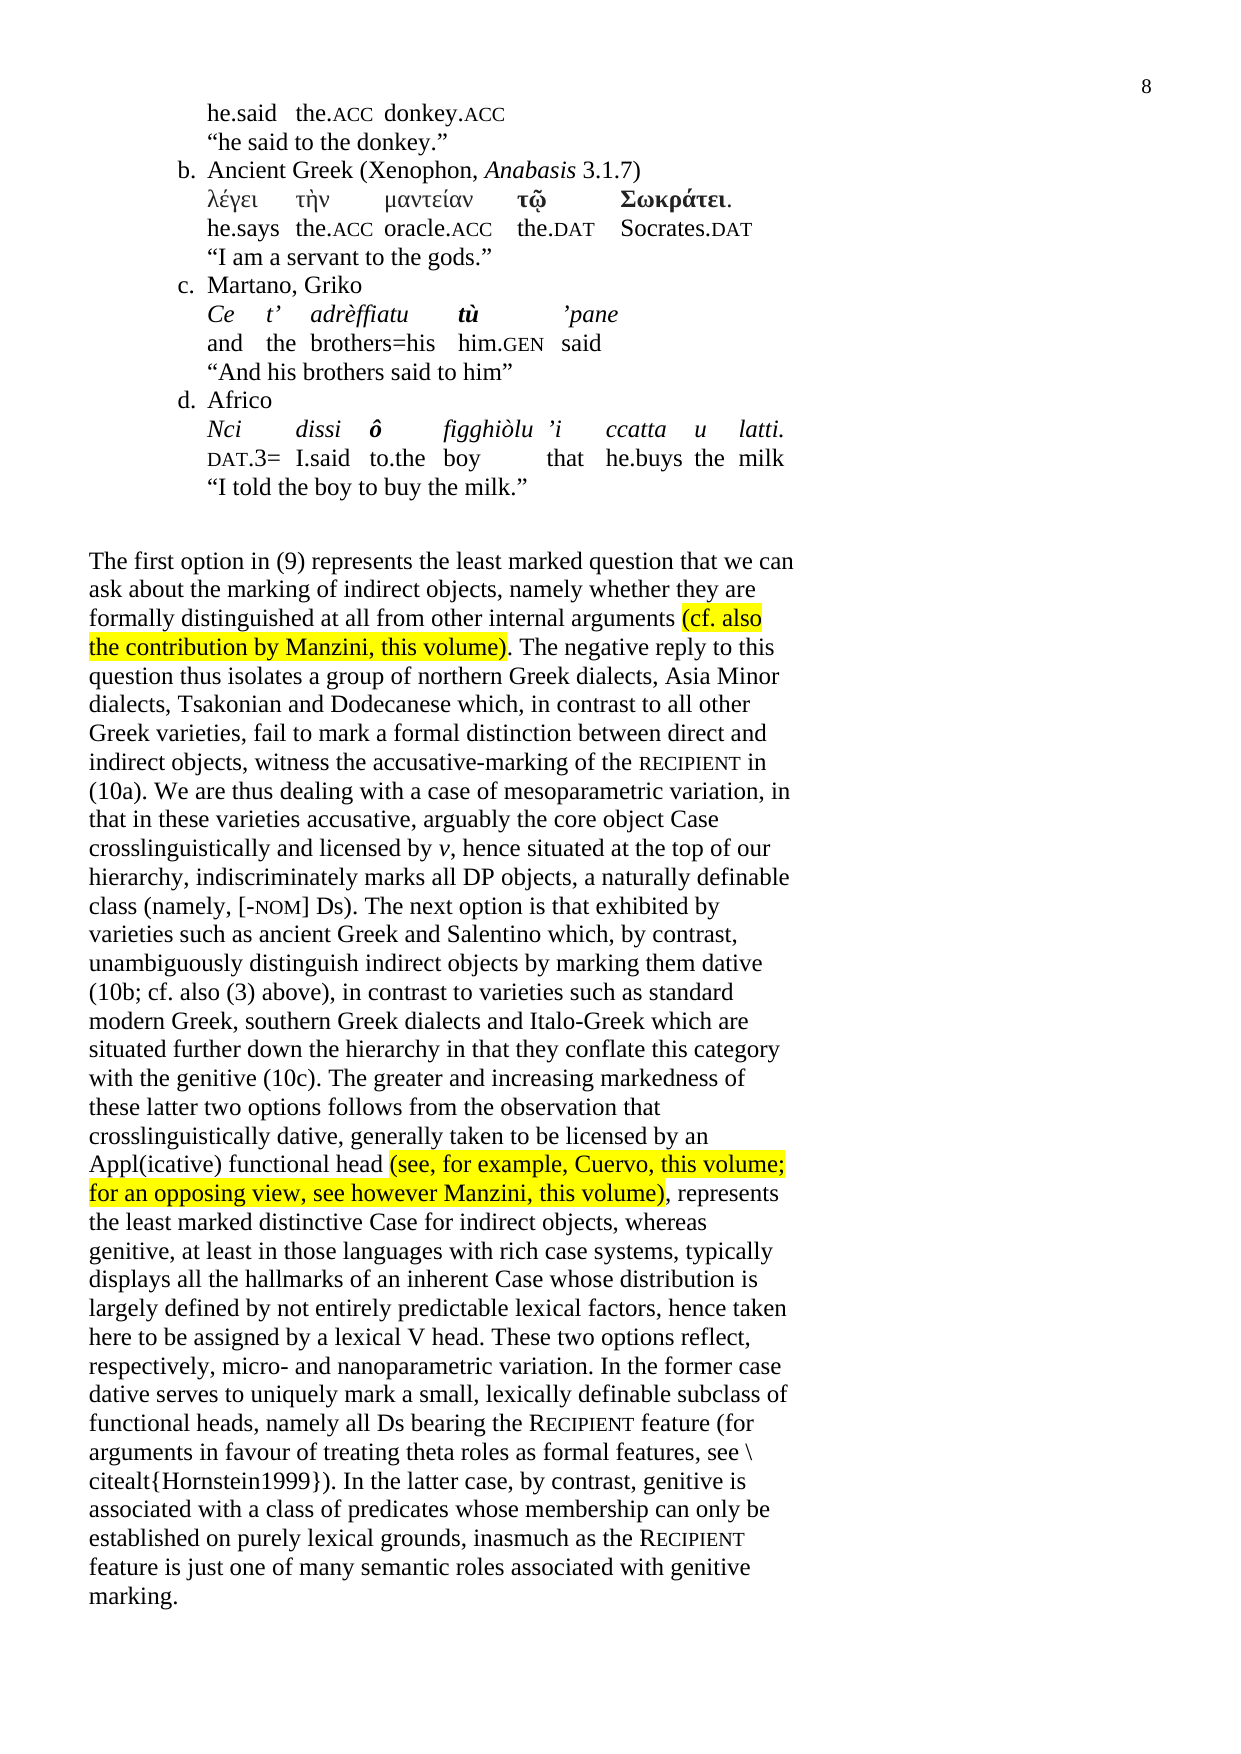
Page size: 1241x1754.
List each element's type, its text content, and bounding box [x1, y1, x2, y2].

text c. Martano, Griko [37, 270, 798, 299]
text “I am a servant to the gods.” [37, 242, 798, 270]
text dat.3= I.said to.the boy that he.buys the milk [37, 443, 798, 472]
text The first option in (9) represents the least marked question that we can ask about the marking of indirect objects, namely whether they are formally distinguished at all from other internal arguments (cf. also the contribution by Manzini, this volume). The negative reply to this question thus isolates a group of northern Greek dialects, Asia Minor dialects, Tsakonian and Dodecanese which, in contrast to all other Greek varieties, fail to mark a formal distinction between direct and indirect objects, witness the accusative-marking of the recipient in (10a). We are thus dealing with a case of mesoparametric variation, in that in these varieties accusative, arguably the core object Case crosslinguistically and licensed by v, hence situated at the top of our hierarchy, indiscriminately marks all DP objects, a naturally definable class (namely, [-nom] Ds). The next option is that exhibited by varieties such as ancient Greek and Salentino which, by contrast, unambiguously distinguish indirect objects by marking them dative (10b; cf. also (3) above), in contrast to varieties such as standard modern Greek, southern Greek dialects and Italo-Greek which are situated further down the hierarchy in that they conflate this category with the genitive (10c). The greater and increasing markedness of these latter two options follows from the observation that crosslinguistically dative, generally taken to be licensed by an Appl(icative) functional head (see, for example, Cuervo, this volume; for an opposing view, see however Manzini, this volume), represents the least marked distinctive Case for indirect objects, whereas genitive, at least in those languages with rich case systems, typically displays all the hallmarks of an inherent Case whose distribution is largely defined by not entirely predictable lexical factors, hence taken here to be assigned by a lexical V head. These two options reflect, respectively, micro- and nanoparametric variation. In the former case dative serves to uniquely mark a small, lexically definable subclass of functional heads, namely all Ds bearing the Recipient feature (for arguments in favour of treating theta roles as formal features, see \citealt{Hornstein1999}). In the latter case, by contrast, genitive is associated with a class of predicates whose membership can only be established on purely lexical grounds, inasmuch as the Recipient feature is just one of many semantic roles associated with genitive marking. [89, 546, 798, 1609]
text “And his brothers said to him” [37, 357, 798, 385]
text he.says the.acc oracle.acc the.dat Socrates.dat [37, 213, 798, 242]
text “I told the boy to buy the milk.” [37, 472, 798, 500]
text and the brothers=his him.gen said [37, 328, 798, 357]
text λέγει τὴν μαντείαν τῷ Σωκράτει. [89, 184, 798, 213]
text Nci dissi ô figghiòlu ’i ccatta u latti. [37, 414, 798, 443]
text d. Africo [37, 385, 798, 414]
text “he said to the donkey.” [37, 127, 798, 155]
text he.said the.acc donkey.acc [37, 98, 798, 127]
text Ce t’ adrèffiatu tù ’pane [37, 299, 798, 328]
text b. Ancient Greek (Xenophon, Anabasis 3.1.7) [37, 155, 798, 184]
